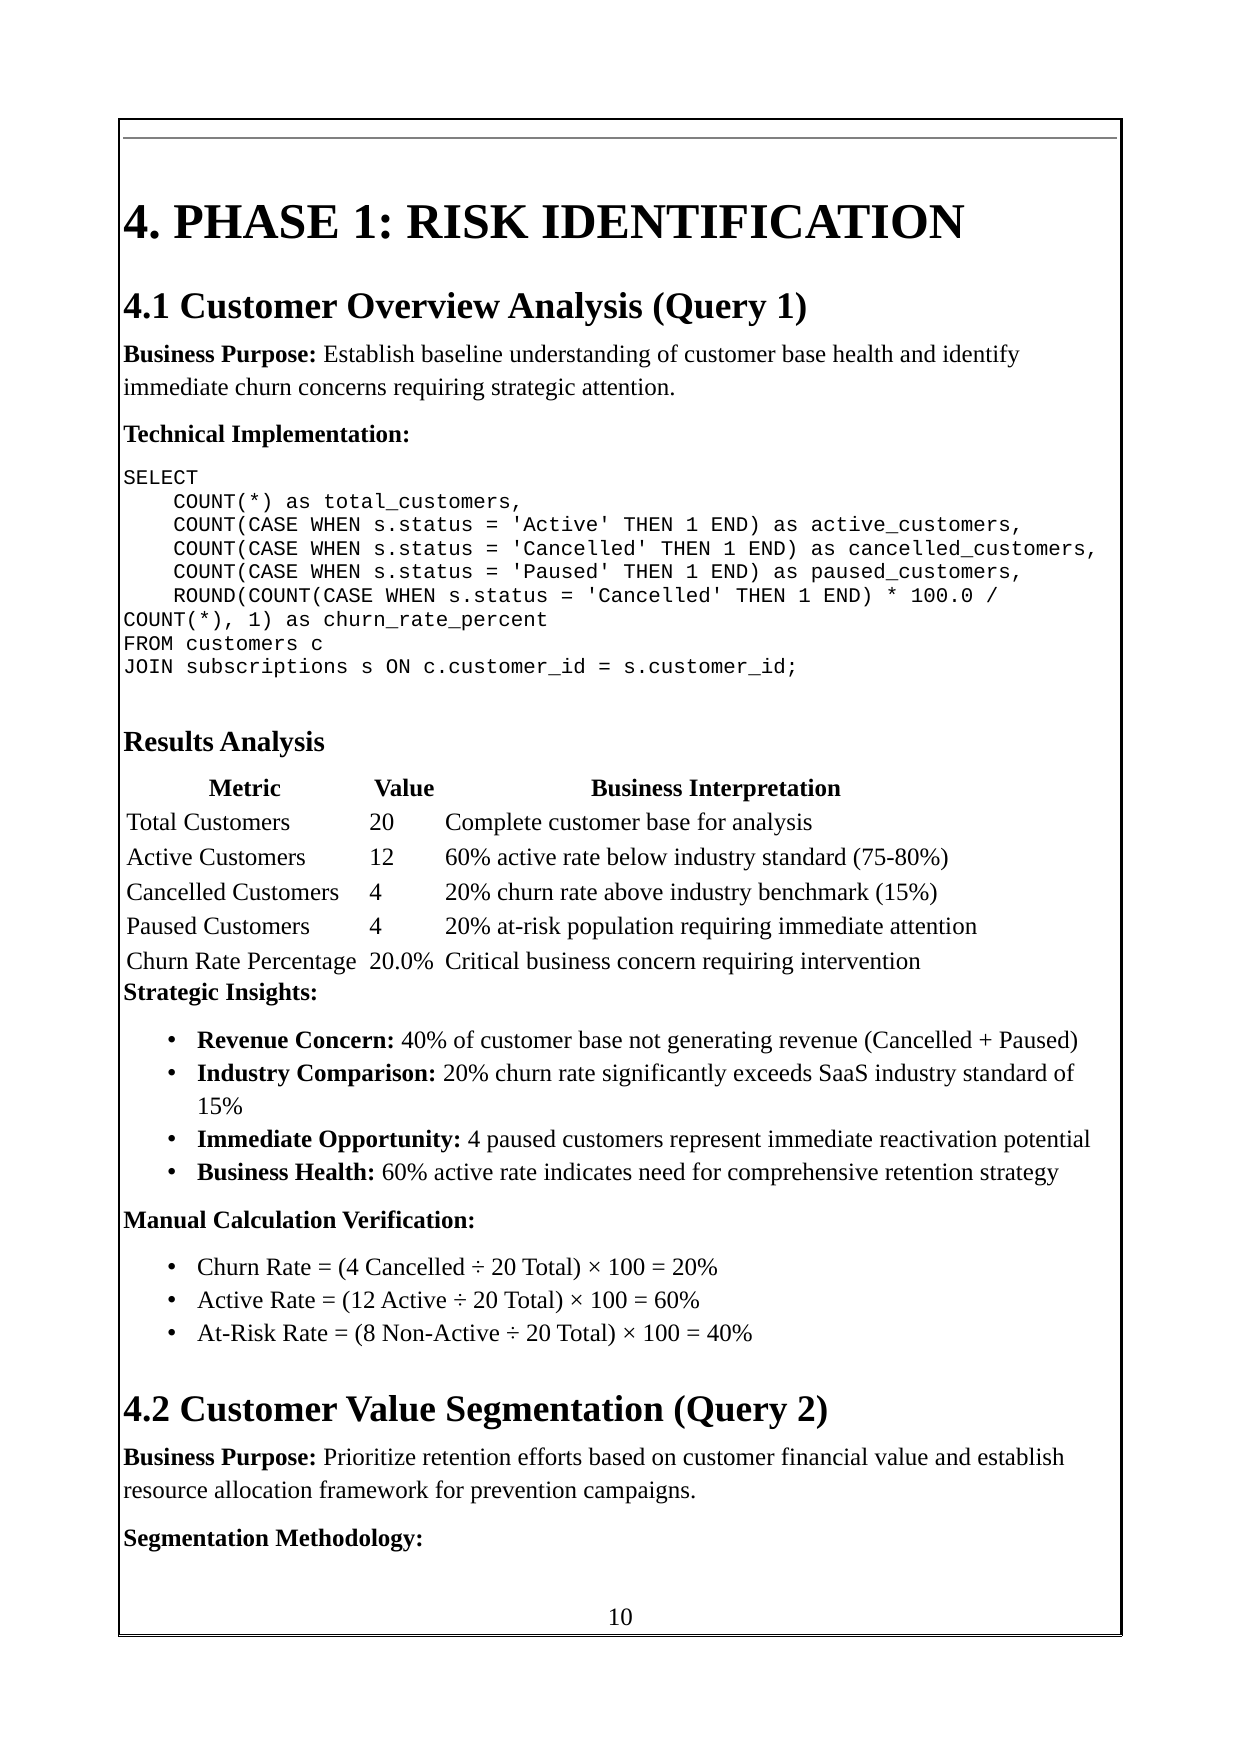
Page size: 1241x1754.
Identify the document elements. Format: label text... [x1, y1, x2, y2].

text COUNT(*) as total_customers, [123, 491, 1117, 514]
subtitle 4.1 Customer Overview Analysis (Query 1) [123, 283, 1117, 326]
text FROM customers c [123, 632, 1117, 656]
list Churn Rate = (4 Cancelled ÷ 20 Total) × 100 = 20% [167, 1252, 1117, 1281]
text ROUND(COUNT(CASE WHEN s.status = 'Cancelled' THEN 1 END) * 100.0 / COUNT(*), 1) as churn_rate_percent [123, 585, 1117, 632]
table_cell 60% active rate below industry standard (75-80%) [442, 839, 990, 874]
table_header Value [366, 770, 442, 804]
subtitle 4.2 Customer Value Segmentation (Query 2) [123, 1387, 1117, 1430]
table_header Metric [123, 770, 366, 804]
list Industry Comparison: 20% churn rate significantly exceeds SaaS industry standard of 15% [167, 1058, 1117, 1120]
table_cell 4 [366, 874, 442, 908]
table_cell 4 [366, 908, 442, 943]
table_cell 12 [366, 839, 442, 874]
table_cell Active Customers [123, 839, 366, 874]
list Business Health: 60% active rate indicates need for comprehensive retention strategy [167, 1157, 1117, 1186]
table_cell 20% at-risk population requiring immediate attention [442, 908, 990, 943]
text COUNT(CASE WHEN s.status = 'Active' THEN 1 END) as active_customers, [123, 514, 1117, 538]
text SELECT [123, 467, 1117, 491]
list At-Risk Rate = (8 Non-Active ÷ 20 Total) × 100 = 40% [167, 1318, 1117, 1347]
table_cell Cancelled Customers [123, 874, 366, 908]
table_cell 20% churn rate above industry benchmark (15%) [442, 874, 990, 908]
text Technical Implementation: [123, 419, 1117, 448]
text Business Purpose: Establish baseline understanding of customer base health and identify immediate churn concerns requiring strategic attention. [123, 339, 1117, 401]
table_cell Total Customers [123, 805, 366, 839]
list Immediate Opportunity: 4 paused customers represent immediate reactivation potential [167, 1124, 1117, 1153]
table_cell Churn Rate Percentage [123, 943, 366, 977]
text COUNT(CASE WHEN s.status = 'Paused' THEN 1 END) as paused_customers, [123, 562, 1117, 585]
table_cell 20.0% [366, 943, 442, 977]
table_cell Critical business concern requiring intervention [442, 943, 990, 977]
subtitle 4. PHASE 1: RISK IDENTIFICATION [123, 192, 1117, 250]
list Revenue Concern: 40% of customer base not generating revenue (Cancelled + Paused) [167, 1025, 1117, 1054]
text Strategic Insights: [123, 977, 1117, 1006]
table_cell Complete customer base for analysis [442, 805, 990, 839]
text Business Purpose: Prioritize retention efforts based on customer financial value and establish resource allocation framework for prevention campaigns. [123, 1442, 1117, 1504]
table_cell 20 [366, 805, 442, 839]
text COUNT(CASE WHEN s.status = 'Cancelled' THEN 1 END) as cancelled_customers, [123, 538, 1117, 562]
list Active Rate = (12 Active ÷ 20 Total) × 100 = 60% [167, 1285, 1117, 1314]
text JOIN subscriptions s ON c.customer_id = s.customer_id; [123, 656, 1117, 680]
table_header Business Interpretation [442, 770, 990, 804]
subtitle Results Analysis [123, 724, 1117, 757]
table_cell Paused Customers [123, 908, 366, 943]
text Segmentation Methodology: [123, 1523, 1117, 1552]
text Manual Calculation Verification: [123, 1205, 1117, 1233]
